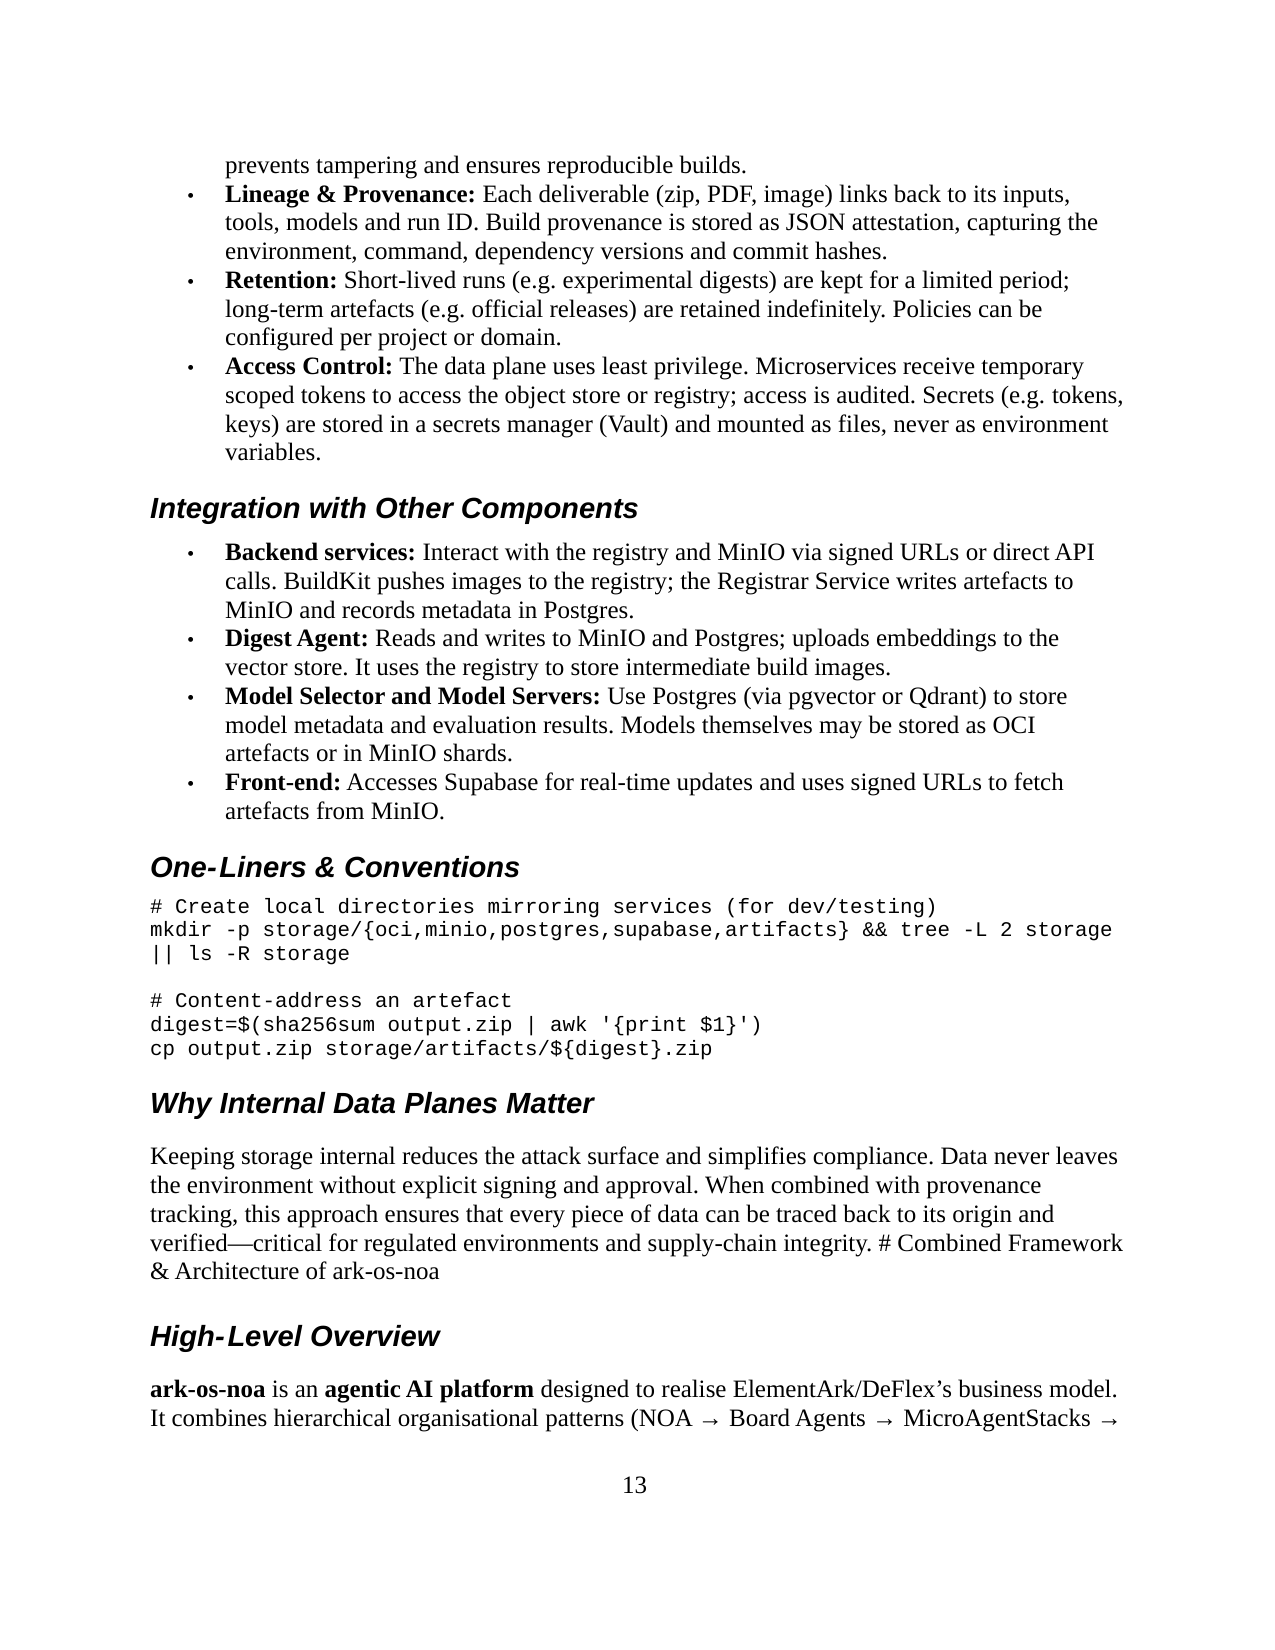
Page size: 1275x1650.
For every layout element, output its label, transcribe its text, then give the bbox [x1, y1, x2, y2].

text cp output.zip storage/artifacts/${digest}.zip [150, 1038, 1125, 1061]
subtitle Integration with Other Components [150, 491, 1125, 525]
text mkdir -p storage/{oci,minio,postgres,supabase,artifacts} && tree -L 2 storage || ls -R storage [150, 919, 1125, 967]
text # Create local directories mirroring services (for dev/testing) [150, 896, 1125, 919]
subtitle Why Internal Data Planes Matter [150, 1086, 1125, 1120]
list Digest Agent: Reads and writes to MinIO and Postgres; uploads embeddings to the vector store. It uses the registry to store intermediate build images. [187, 623, 1125, 681]
subtitle High‑Level Overview [150, 1319, 1125, 1353]
list Model Selector and Model Servers: Use Postgres (via pgvector or Qdrant) to store model metadata and evaluation results. Models themselves may be stored as OCI artefacts or in MinIO shards. [187, 681, 1125, 767]
text ark‑os‑noa is an agentic AI platform designed to realise ElementArk/DeFlex’s business model. It combines hierarchical organisational patterns (NOA → Board Agents → MicroAgentStacks → [150, 1374, 1125, 1432]
list Front‑end: Accesses Supabase for real‑time updates and uses signed URLs to fetch artefacts from MinIO. [187, 767, 1125, 825]
text digest=$(sha256sum output.zip | awk '{print $1}') [150, 1014, 1125, 1038]
list Retention: Short‑lived runs (e.g. experimental digests) are kept for a limited period; long‑term artefacts (e.g. official releases) are retained indefinitely. Policies can be configured per project or domain. [187, 265, 1125, 351]
text Keeping storage internal reduces the attack surface and simplifies compliance. Data never leaves the environment without explicit signing and approval. When combined with provenance tracking, this approach ensures that every piece of data can be traced back to its origin and verified—critical for regulated environments and supply‑chain integrity. # Combined Framework & Architecture of ark‑os‑noa [150, 1141, 1125, 1285]
text # Content‑address an artefact [150, 990, 1125, 1014]
list prevents tampering and ensures reproducible builds. [187, 150, 1125, 179]
list Access Control: The data plane uses least privilege. Microservices receive temporary scoped tokens to access the object store or registry; access is audited. Secrets (e.g. tokens, keys) are stored in a secrets manager (Vault) and mounted as files, never as environment variables. [187, 351, 1125, 466]
subtitle One‑Liners & Conventions [150, 850, 1125, 883]
list Lineage & Provenance: Each deliverable (zip, PDF, image) links back to its inputs, tools, models and run ID. Build provenance is stored as JSON attestation, capturing the environment, command, dependency versions and commit hashes. [187, 179, 1125, 265]
list Backend services: Interact with the registry and MinIO via signed URLs or direct API calls. BuildKit pushes images to the registry; the Registrar Service writes artefacts to MinIO and records metadata in Postgres. [187, 537, 1125, 623]
